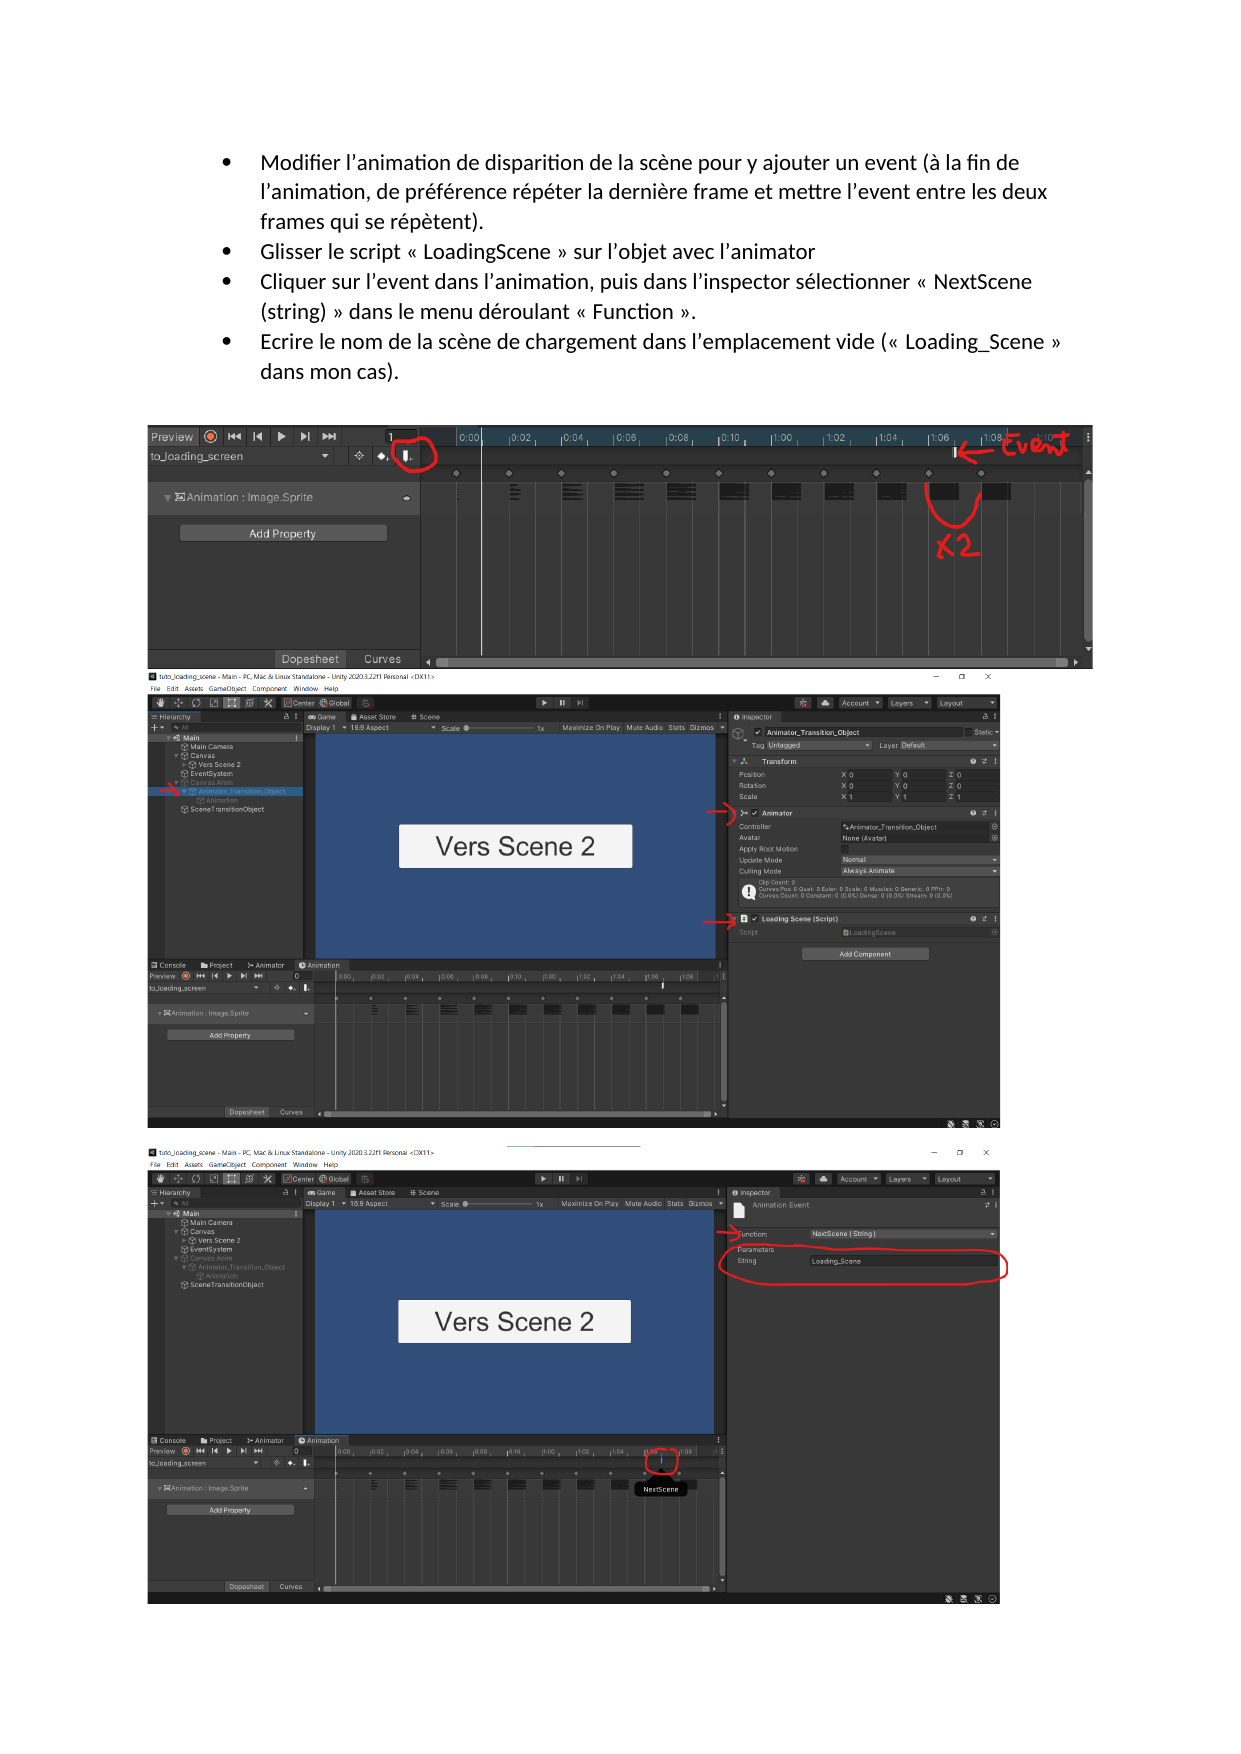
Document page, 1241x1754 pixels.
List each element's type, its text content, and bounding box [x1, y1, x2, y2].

list Glisser le script « LoadingScene » sur l’objet avec l’animator [223, 237, 1093, 265]
list Modifier l’animation de disparition de la scène pour y ajouter un event (à la fin de l’animation, de préférence répéter la dernière frame et mettre l’event entre les deux frames qui se répètent). [223, 148, 1093, 235]
list Cliquer sur l’event dans l’animation, puis dans l’inspector sélectionner « NextScene (string) » dans le menu déroulant « Function ». [223, 267, 1093, 325]
list Ecrire le nom de la scène de chargement dans l’emplacement vide (« Loading_Scene » dans mon cas). [223, 327, 1093, 385]
